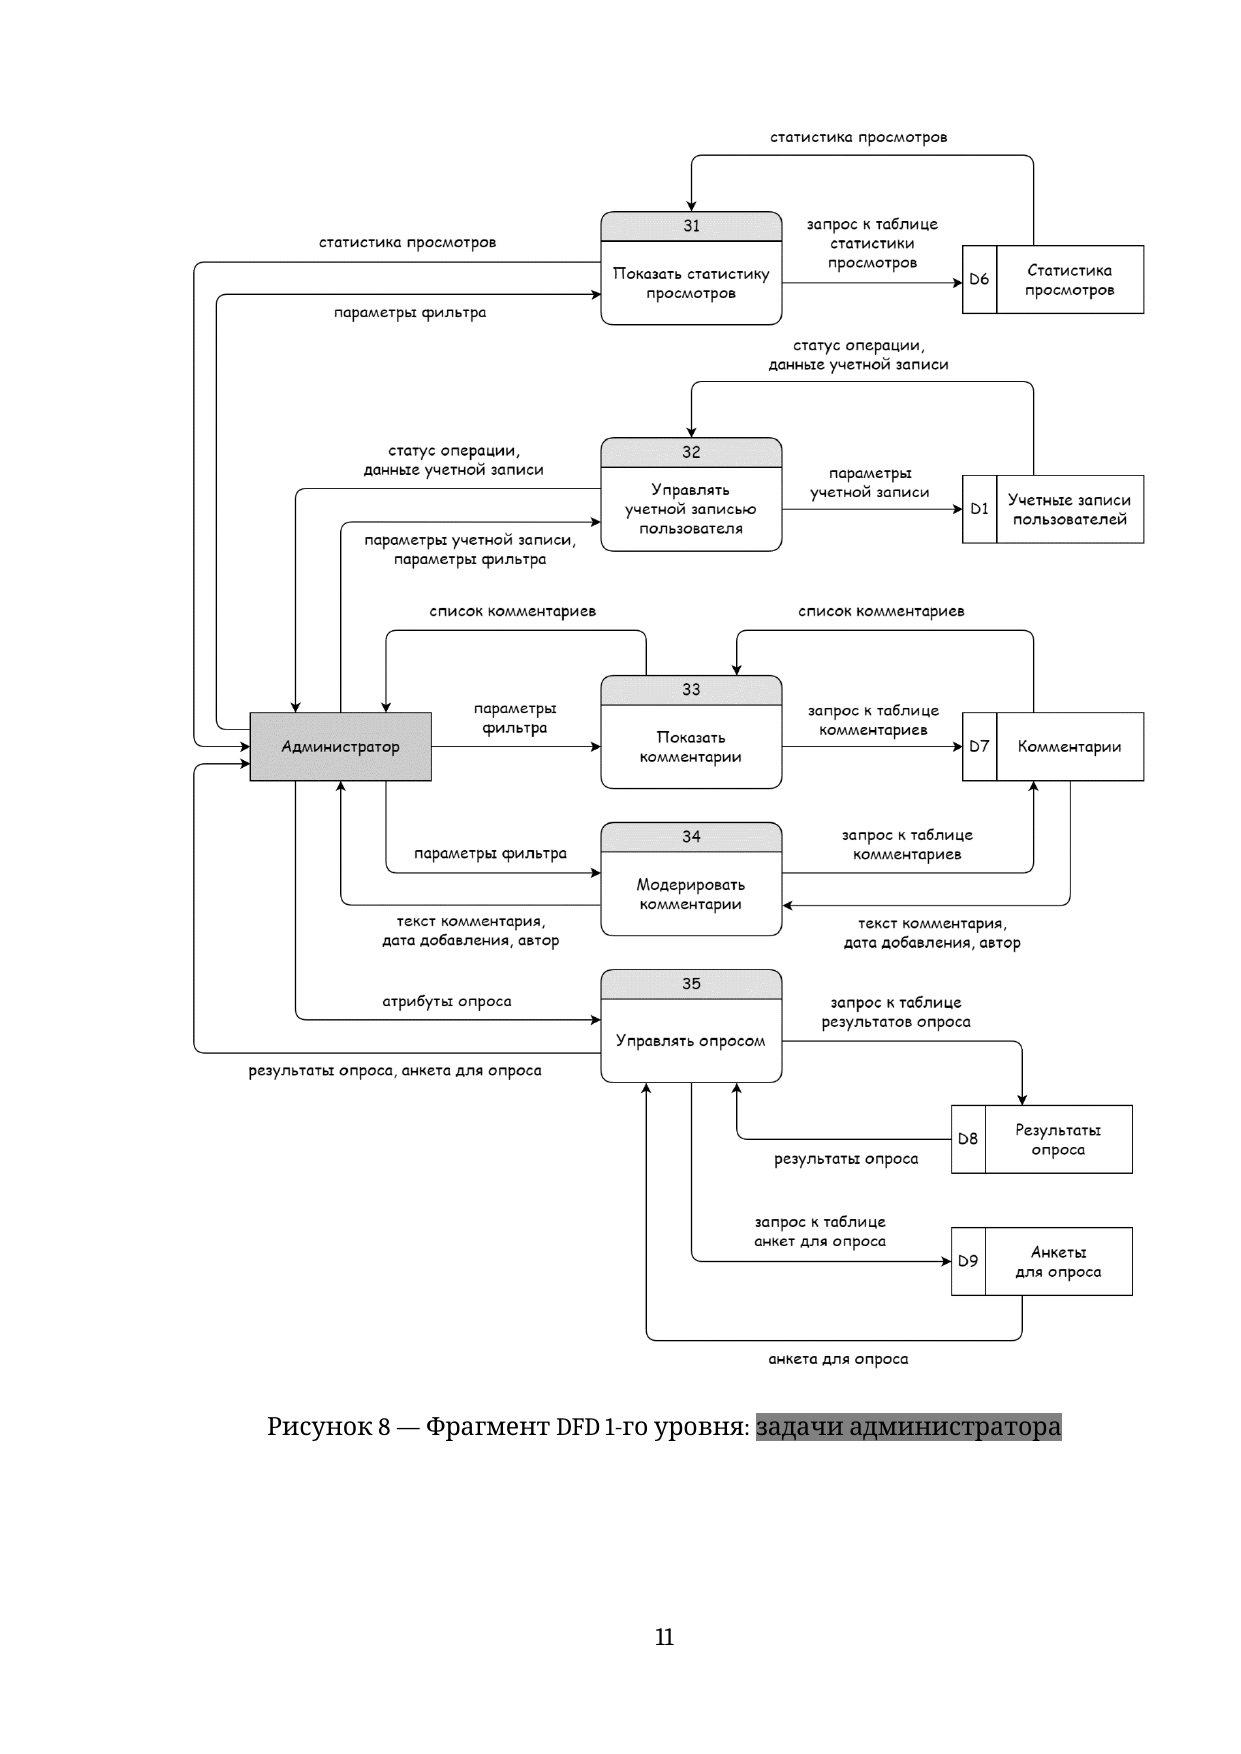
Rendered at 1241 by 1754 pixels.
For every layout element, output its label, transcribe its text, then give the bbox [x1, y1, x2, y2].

text Рисунок 8 — Фрагмент DFD 1-го уровня: задачи администратора [177, 1413, 1152, 1441]
picture [177, 118, 1152, 1376]
